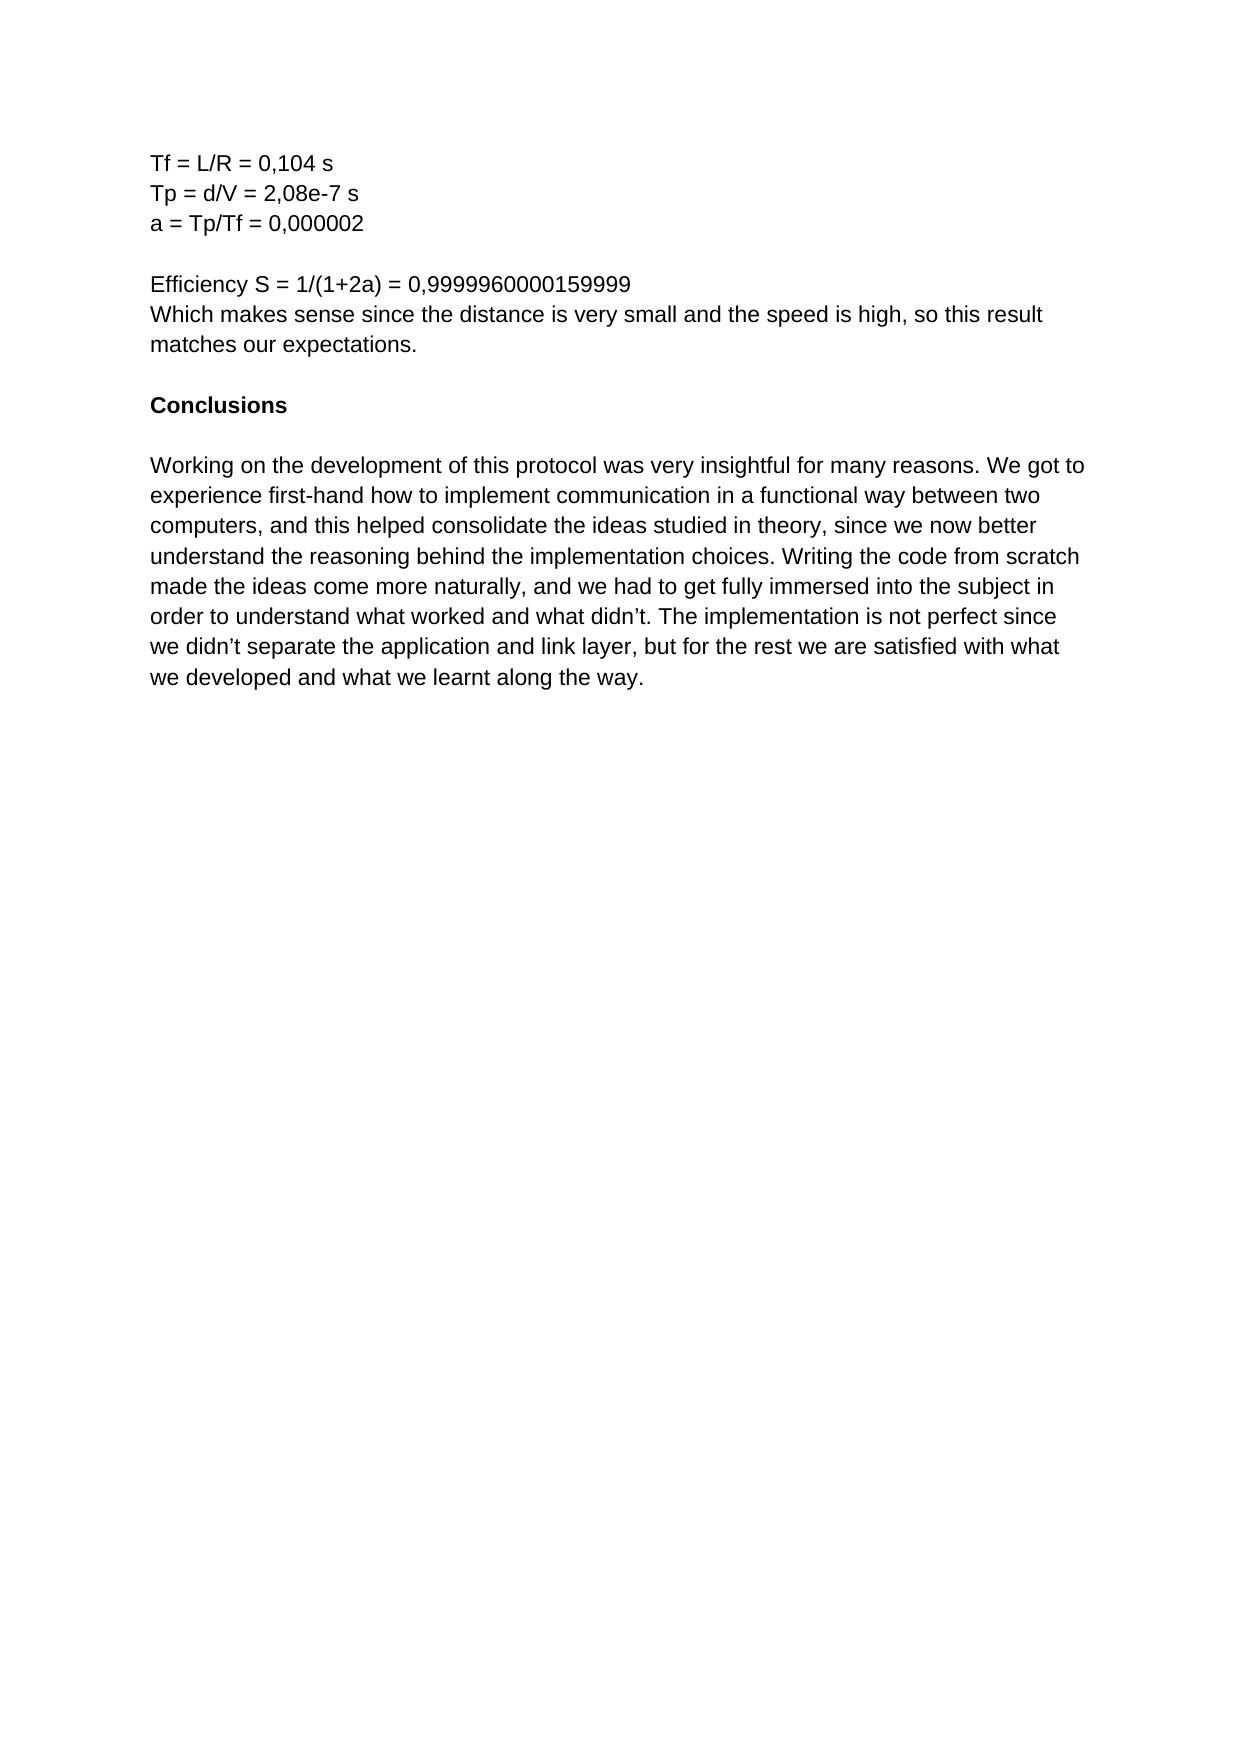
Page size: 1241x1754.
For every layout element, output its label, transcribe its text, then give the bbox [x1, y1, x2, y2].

text a = Tp/Tf = 0,000002 [150, 210, 1090, 237]
text Tf = L/R = 0,104 s [150, 150, 1090, 176]
text Working on the development of this protocol was very insightful for many reasons. We got to experience first-hand how to implement communication in a functional way between two computers, and this helped consolidate the ideas studied in theory, since we now better understand the reasoning behind the implementation choices. Writing the code from scratch made the ideas come more naturally, and we had to get fully immersed into the subject in order to understand what worked and what didn’t. The implementation is not perfect since we didn’t separate the application and link layer, but for the rest we are satisfied with what we developed and what we learnt along the way. [150, 452, 1090, 690]
text Conclusions [150, 392, 1090, 418]
text Efficiency S = 1/(1+2a) = 0,9999960000159999 [150, 271, 1090, 297]
text Tp = d/V = 2,08e-7 s [150, 180, 1090, 207]
text Which makes sense since the distance is very small and the speed is high, so this result matches our expectations. [150, 301, 1090, 358]
